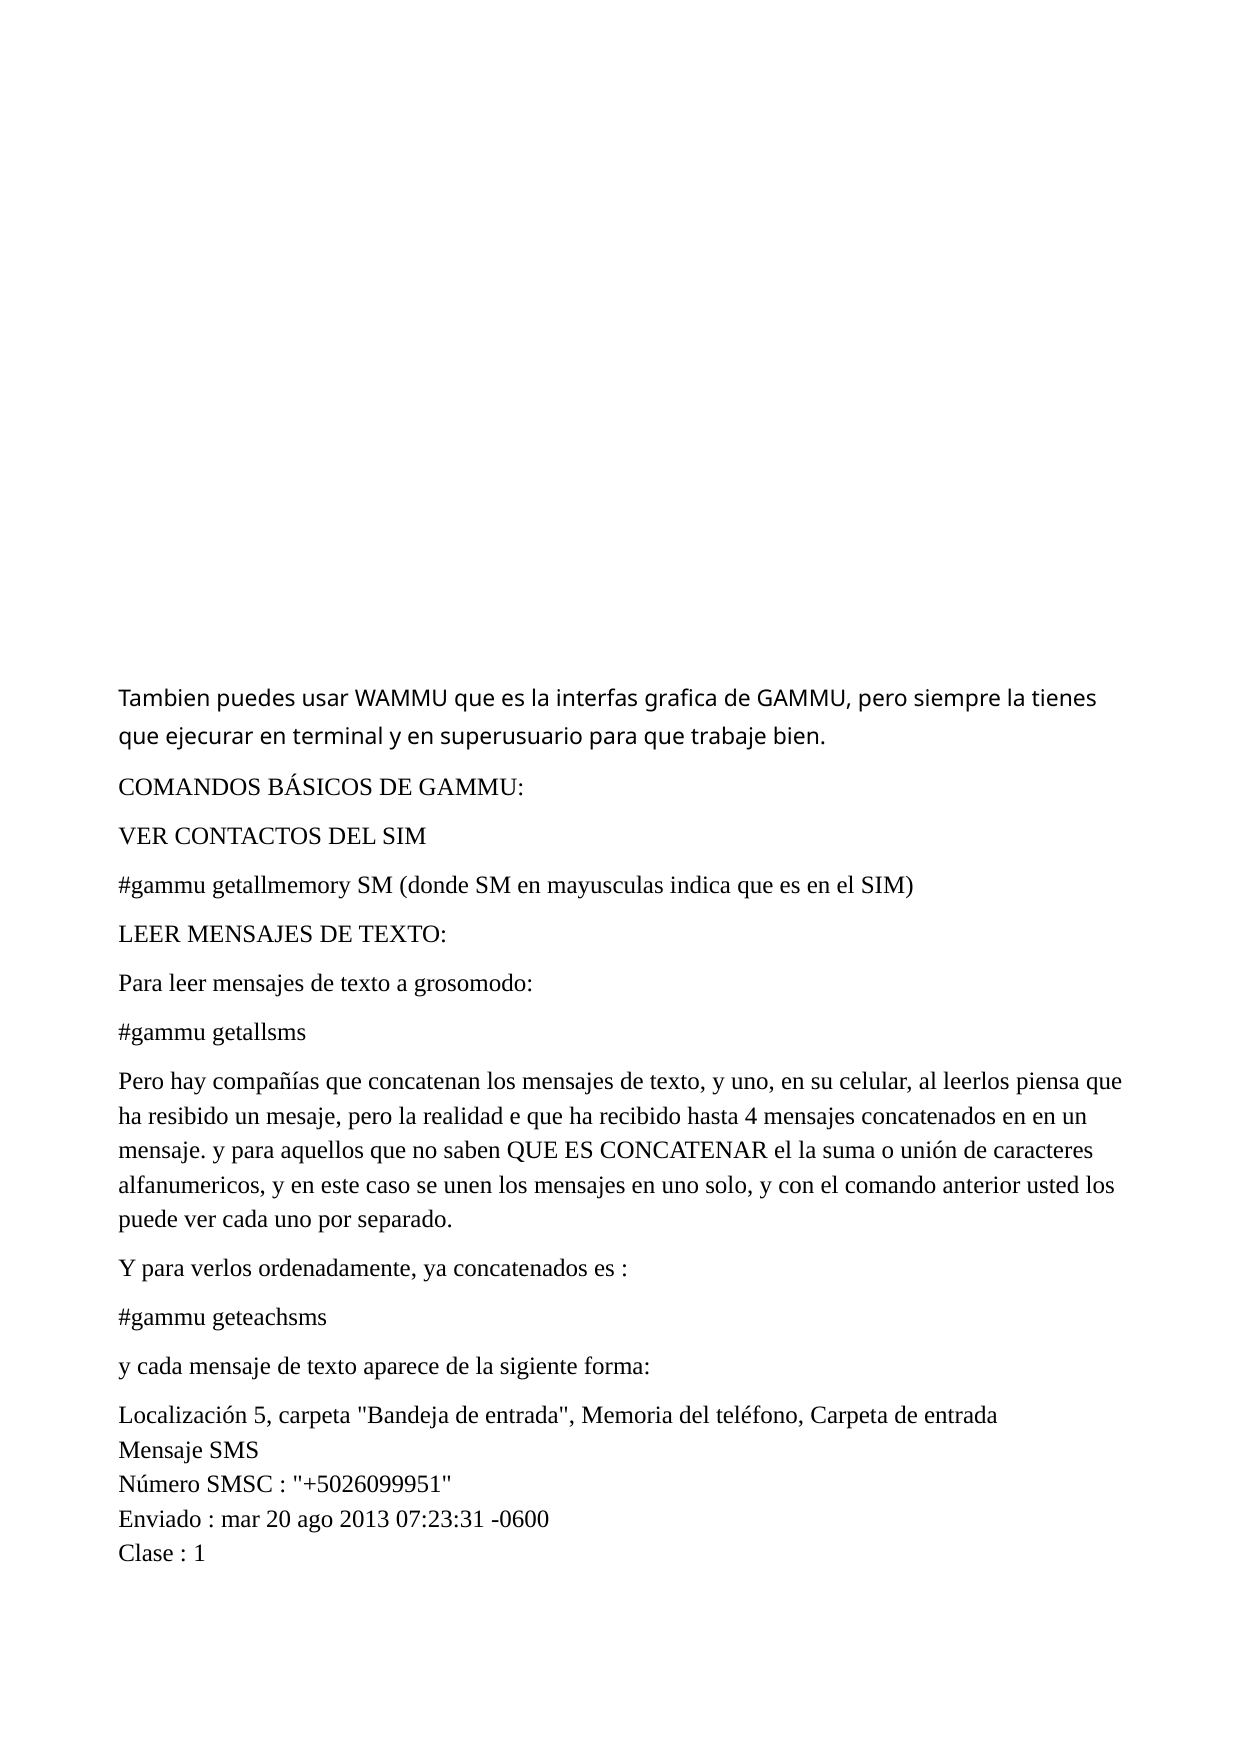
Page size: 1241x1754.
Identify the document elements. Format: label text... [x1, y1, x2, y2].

text y cada mensaje de texto aparece de la sigiente forma: [118, 1351, 1141, 1380]
text COMANDOS BÁSICOS DE GAMMU: [118, 772, 1141, 801]
text Pero hay compañías que concatenan los mensajes de texto, y uno, en su celular, al leerlos piensa que ha resibido un mesaje, pero la realidad e que ha recibido hasta 4 mensajes concatenados en en un mensaje. y para aquellos que no saben QUE ES CONCATENAR el la suma o unión de caracteres alfanumericos, y en este caso se unen los mensajes en uno solo, y con el comando anterior usted los puede ver cada uno por separado. [118, 1066, 1141, 1233]
text Para leer mensajes de texto a grosomodo: [118, 968, 1141, 997]
text #gammu geteachsms [118, 1302, 1141, 1331]
text LEER MENSAJES DE TEXTO: [118, 919, 1141, 948]
text Tambien puedes usar WAMMU que es la interfas grafica de GAMMU, pero siempre la tienes que ejecurar en terminal y en superusuario para que trabaje bien. [118, 682, 1141, 751]
text VER CONTACTOS DEL SIM [118, 821, 1141, 850]
text #gammu getallmemory SM (donde SM en mayusculas indica que es en el SIM) [118, 870, 1141, 899]
text Localización 5, carpeta "Bandeja de entrada", Memoria del teléfono, Carpeta de entrada Mensaje SMS Número SMSC : "+5026099951" Enviado : mar 20 ago 2013 07:23:31 -0600 Clase : 1 [118, 1400, 1141, 1567]
text Y para verlos ordenadamente, ya concatenados es : [118, 1253, 1141, 1282]
text #gammu getallsms [118, 1017, 1141, 1046]
